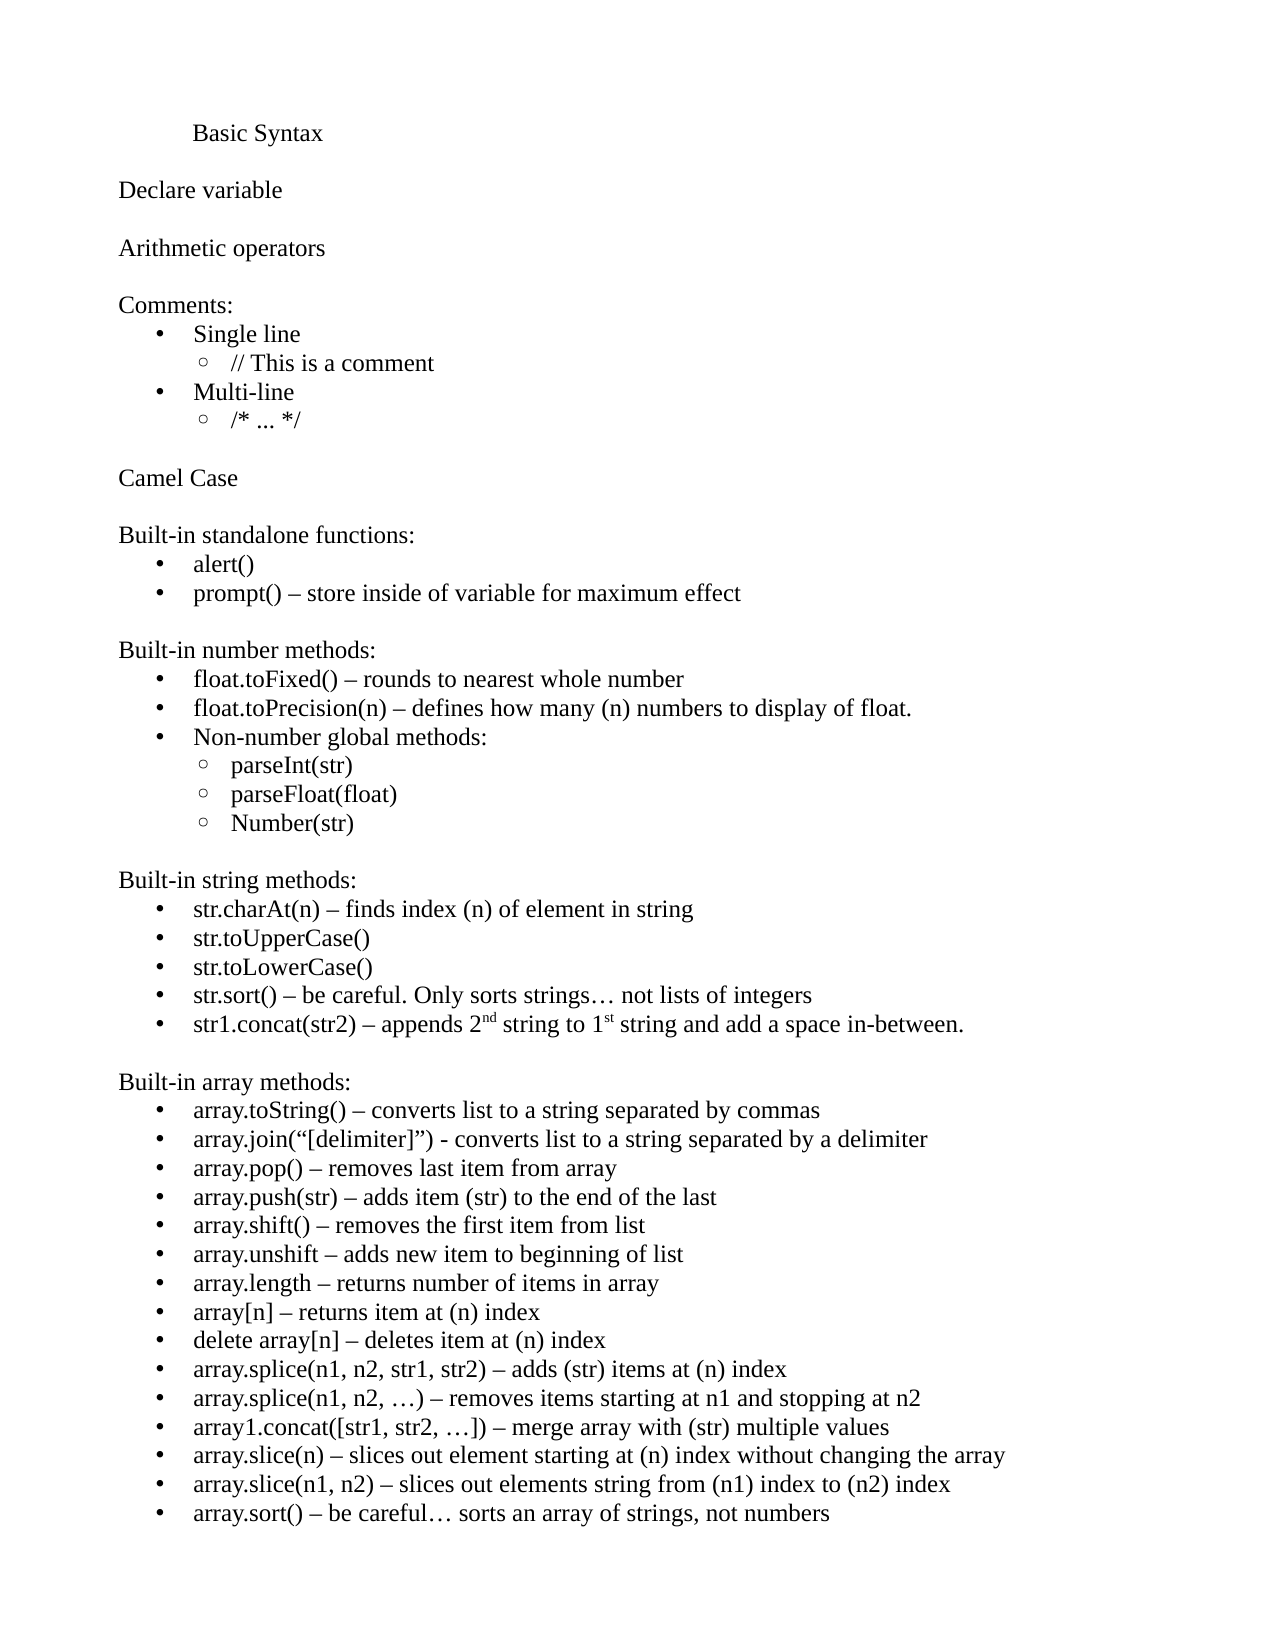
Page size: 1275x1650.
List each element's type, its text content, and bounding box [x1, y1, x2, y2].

list array[n] – returns item at (n) index [156, 1297, 1157, 1326]
list /* ... */ [193, 406, 1157, 434]
text Arithmetic operators [118, 233, 1157, 262]
list array.sort() – be careful… sorts an array of strings, not numbers [156, 1498, 1157, 1527]
text Basic Syntax [118, 118, 1157, 147]
list delete array[n] – deletes item at (n) index [156, 1326, 1157, 1354]
list array.toString() – converts list to a string separated by commas [156, 1096, 1157, 1124]
list str.toLowerCase() [156, 952, 1157, 981]
list str.charAt(n) – finds index (n) of element in string [156, 894, 1157, 923]
list array.splice(n1, n2, …) – removes items starting at n1 and stopping at n2 [156, 1383, 1157, 1412]
list array1.concat([str1, str2, …]) – merge array with (str) multiple values [156, 1412, 1157, 1441]
list float.toPrecision(n) – defines how many (n) numbers to display of float. [156, 693, 1157, 722]
list Non-number global methods: [156, 722, 1157, 751]
text Comments: [118, 291, 1157, 319]
list array.slice(n1, n2) – slices out elements string from (n1) index to (n2) index [156, 1469, 1157, 1498]
text Camel Case [118, 463, 1157, 492]
text Built-in number methods: [118, 636, 1157, 664]
list array.length – returns number of items in array [156, 1268, 1157, 1297]
list prompt() – store inside of variable for maximum effect [156, 578, 1157, 607]
list array.push(str) – adds item (str) to the end of the last [156, 1182, 1157, 1211]
list array.slice(n) – slices out element starting at (n) index without changing the array [156, 1441, 1157, 1469]
list alert() [156, 549, 1157, 578]
list array.splice(n1, n2, str1, str2) – adds (str) items at (n) index [156, 1354, 1157, 1383]
list array.shift() – removes the first item from list [156, 1211, 1157, 1239]
list parseFloat(float) [193, 779, 1157, 808]
list parseInt(str) [193, 751, 1157, 779]
list array.pop() – removes last item from array [156, 1153, 1157, 1182]
list str.sort() – be careful. Only sorts strings… not lists of integers [156, 981, 1157, 1009]
list array.unshift – adds new item to beginning of list [156, 1239, 1157, 1268]
list str1.concat(str2) – appends 2nd string to 1st string and add a space in-between. [156, 1009, 1157, 1038]
list str.toUpperCase() [156, 923, 1157, 952]
list // This is a comment [193, 348, 1157, 377]
text Built-in array methods: [118, 1067, 1157, 1096]
text Built-in string methods: [118, 866, 1157, 894]
list Multi-line [156, 377, 1157, 406]
list Number(str) [193, 808, 1157, 837]
text Built-in standalone functions: [118, 521, 1157, 549]
list array.join(“[delimiter]”) - converts list to a string separated by a delimiter [156, 1124, 1157, 1153]
text Declare variable [118, 176, 1157, 204]
list float.toFixed() – rounds to nearest whole number [156, 664, 1157, 693]
list Single line [156, 319, 1157, 348]
